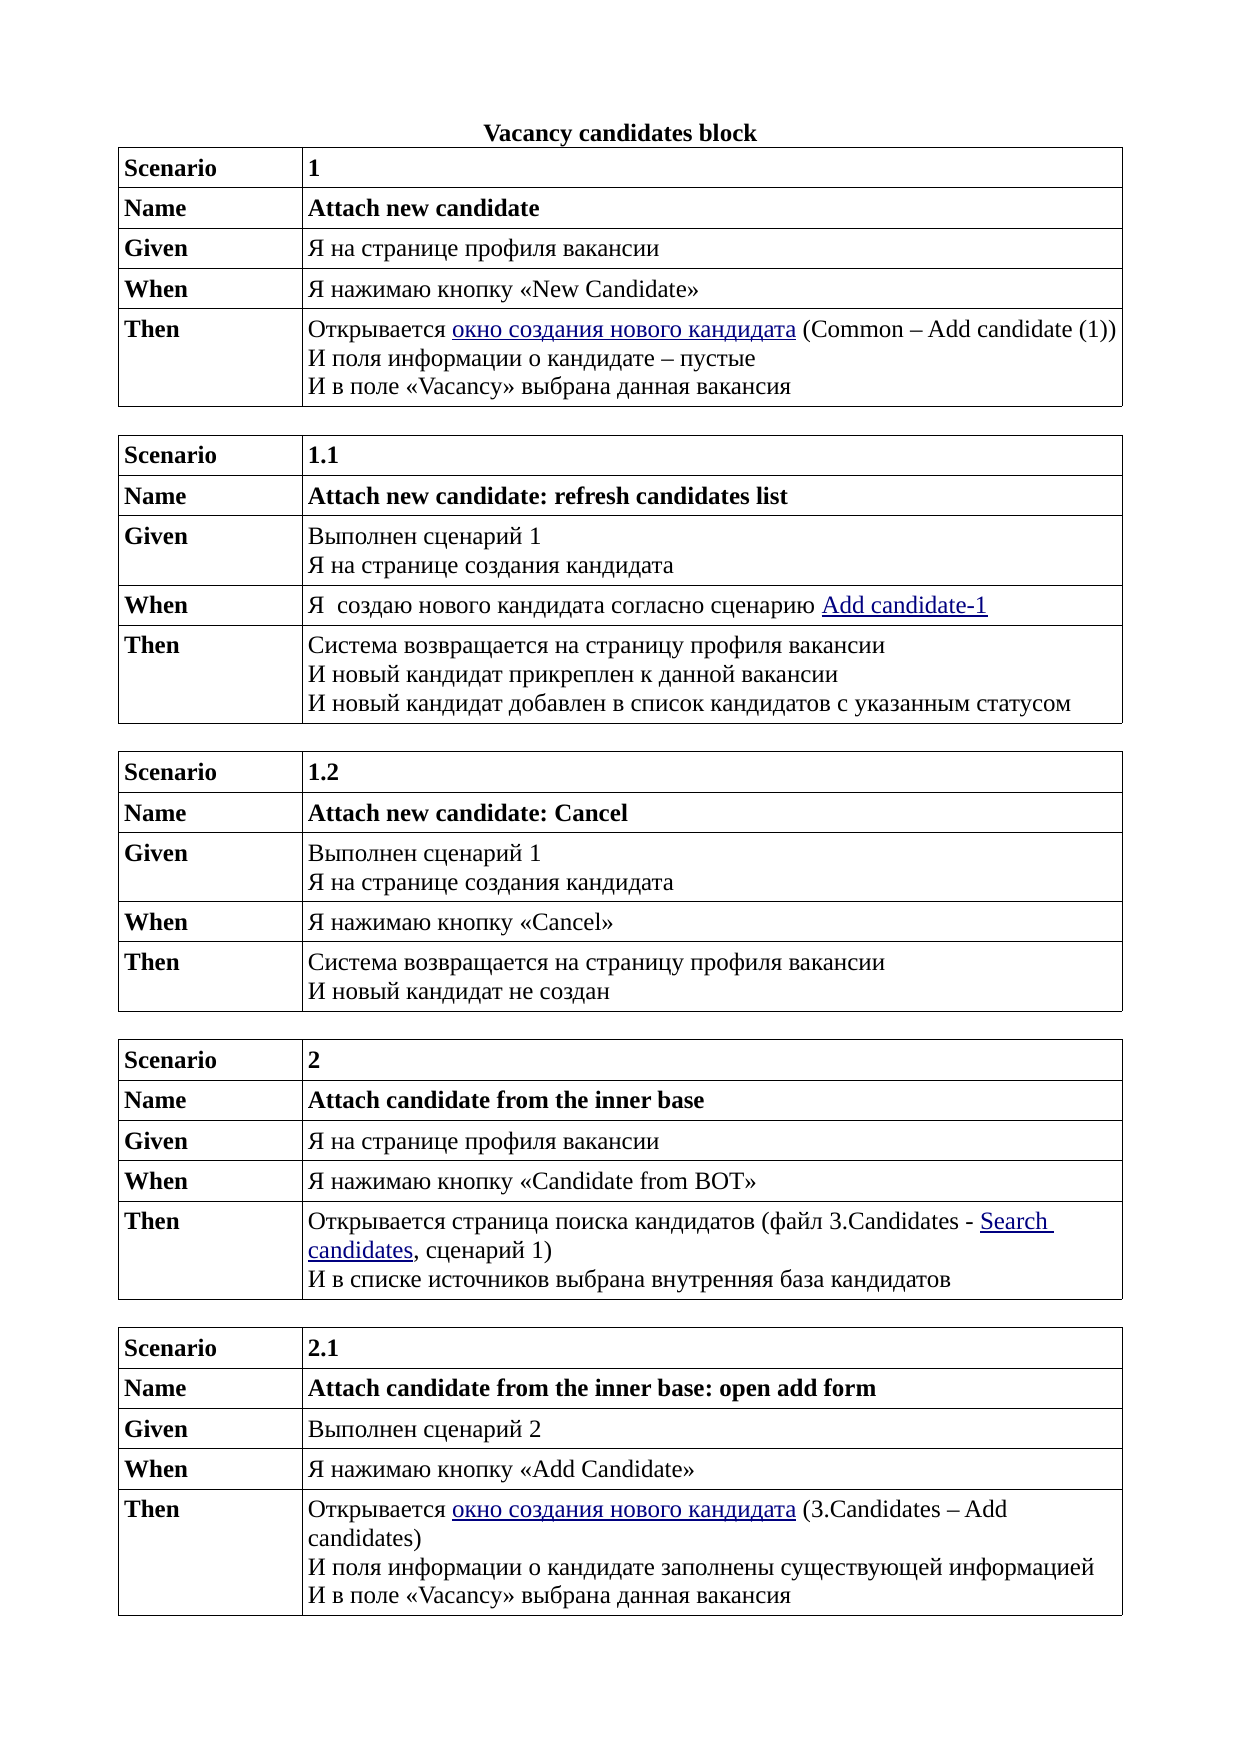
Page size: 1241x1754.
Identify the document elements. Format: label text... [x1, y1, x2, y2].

table_cell Name [119, 476, 302, 515]
table_cell Given [119, 1121, 302, 1160]
table_cell Given [119, 1409, 302, 1448]
table_header 2 [303, 1040, 1122, 1080]
table_header 2.1 [303, 1328, 1122, 1368]
table_cell Then [119, 942, 302, 1011]
table_cell Then [119, 309, 302, 406]
table_cell When [119, 902, 302, 941]
table_cell Я нажимаю кнопку «New Candidate» [303, 269, 1122, 308]
table_cell Я создаю нового кандидата согласно сценарию Add candidate-1 [303, 586, 1122, 625]
table_cell Name [119, 188, 302, 227]
table_cell Я на странице профиля вакансии [303, 229, 1122, 268]
table_cell Я нажимаю кнопку «Add Candidate» [303, 1449, 1122, 1488]
table_cell Given [119, 229, 302, 268]
table_cell Открывается окно создания нового кандидата (3.Candidates – Add candidates) И поля информации о кандидате заполнены существующей информацией И в поле «Vacancy» выбрана данная вакансия [303, 1490, 1122, 1615]
table_header Scenario [119, 436, 302, 475]
table_header 1 [303, 148, 1122, 187]
table_cell Name [119, 1081, 302, 1120]
table_cell Then [119, 1490, 302, 1615]
table_cell Выполнен сценарий 2 [303, 1409, 1122, 1448]
table_header Scenario [119, 752, 302, 792]
table_cell Система возвращается на страницу профиля вакансии И новый кандидат не создан [303, 942, 1122, 1011]
table_cell Attach candidate from the inner base [303, 1081, 1122, 1120]
table_header 1.2 [303, 752, 1122, 792]
table_cell Attach new candidate: Cancel [303, 793, 1122, 832]
table_cell Я нажимаю кнопку «Candidate from BOT» [303, 1161, 1122, 1201]
table_cell When [119, 586, 302, 625]
text Vacancy candidates block [118, 118, 1122, 147]
table_cell Система возвращается на страницу профиля вакансии И новый кандидат прикреплен к данной вакансии И новый кандидат добавлен в список кандидатов с указанным статусом [303, 626, 1122, 723]
table_cell Открывается страница поиска кандидатов (файл 3.Candidates - Search candidates, сценарий 1) И в списке источников выбрана внутренняя база кандидатов [303, 1202, 1122, 1298]
table_cell Given [119, 516, 302, 584]
table_cell Я на странице профиля вакансии [303, 1121, 1122, 1160]
table_cell Выполнен сценарий 1 Я на странице создания кандидата [303, 516, 1122, 584]
table_cell Name [119, 1369, 302, 1408]
table_cell When [119, 1161, 302, 1201]
table_cell Name [119, 793, 302, 832]
table_cell Я нажимаю кнопку «Cancel» [303, 902, 1122, 941]
table_cell Открывается окно создания нового кандидата (Common – Add candidate (1)) И поля информации о кандидате – пустые И в поле «Vacancy» выбрана данная вакансия [303, 309, 1122, 406]
table_cell Attach new candidate [303, 188, 1122, 227]
table_header Scenario [119, 1040, 302, 1080]
table_cell Then [119, 626, 302, 723]
table_cell Выполнен сценарий 1 Я на странице создания кандидата [303, 833, 1122, 901]
table_cell Then [119, 1202, 302, 1298]
table_cell Given [119, 833, 302, 901]
table_header Scenario [119, 1328, 302, 1368]
table_header 1.1 [303, 436, 1122, 475]
table_cell When [119, 1449, 302, 1488]
table_cell When [119, 269, 302, 308]
table_header Scenario [119, 148, 302, 187]
table_cell Attach new candidate: refresh candidates list [303, 476, 1122, 515]
table_cell Attach candidate from the inner base: open add form [303, 1369, 1122, 1408]
